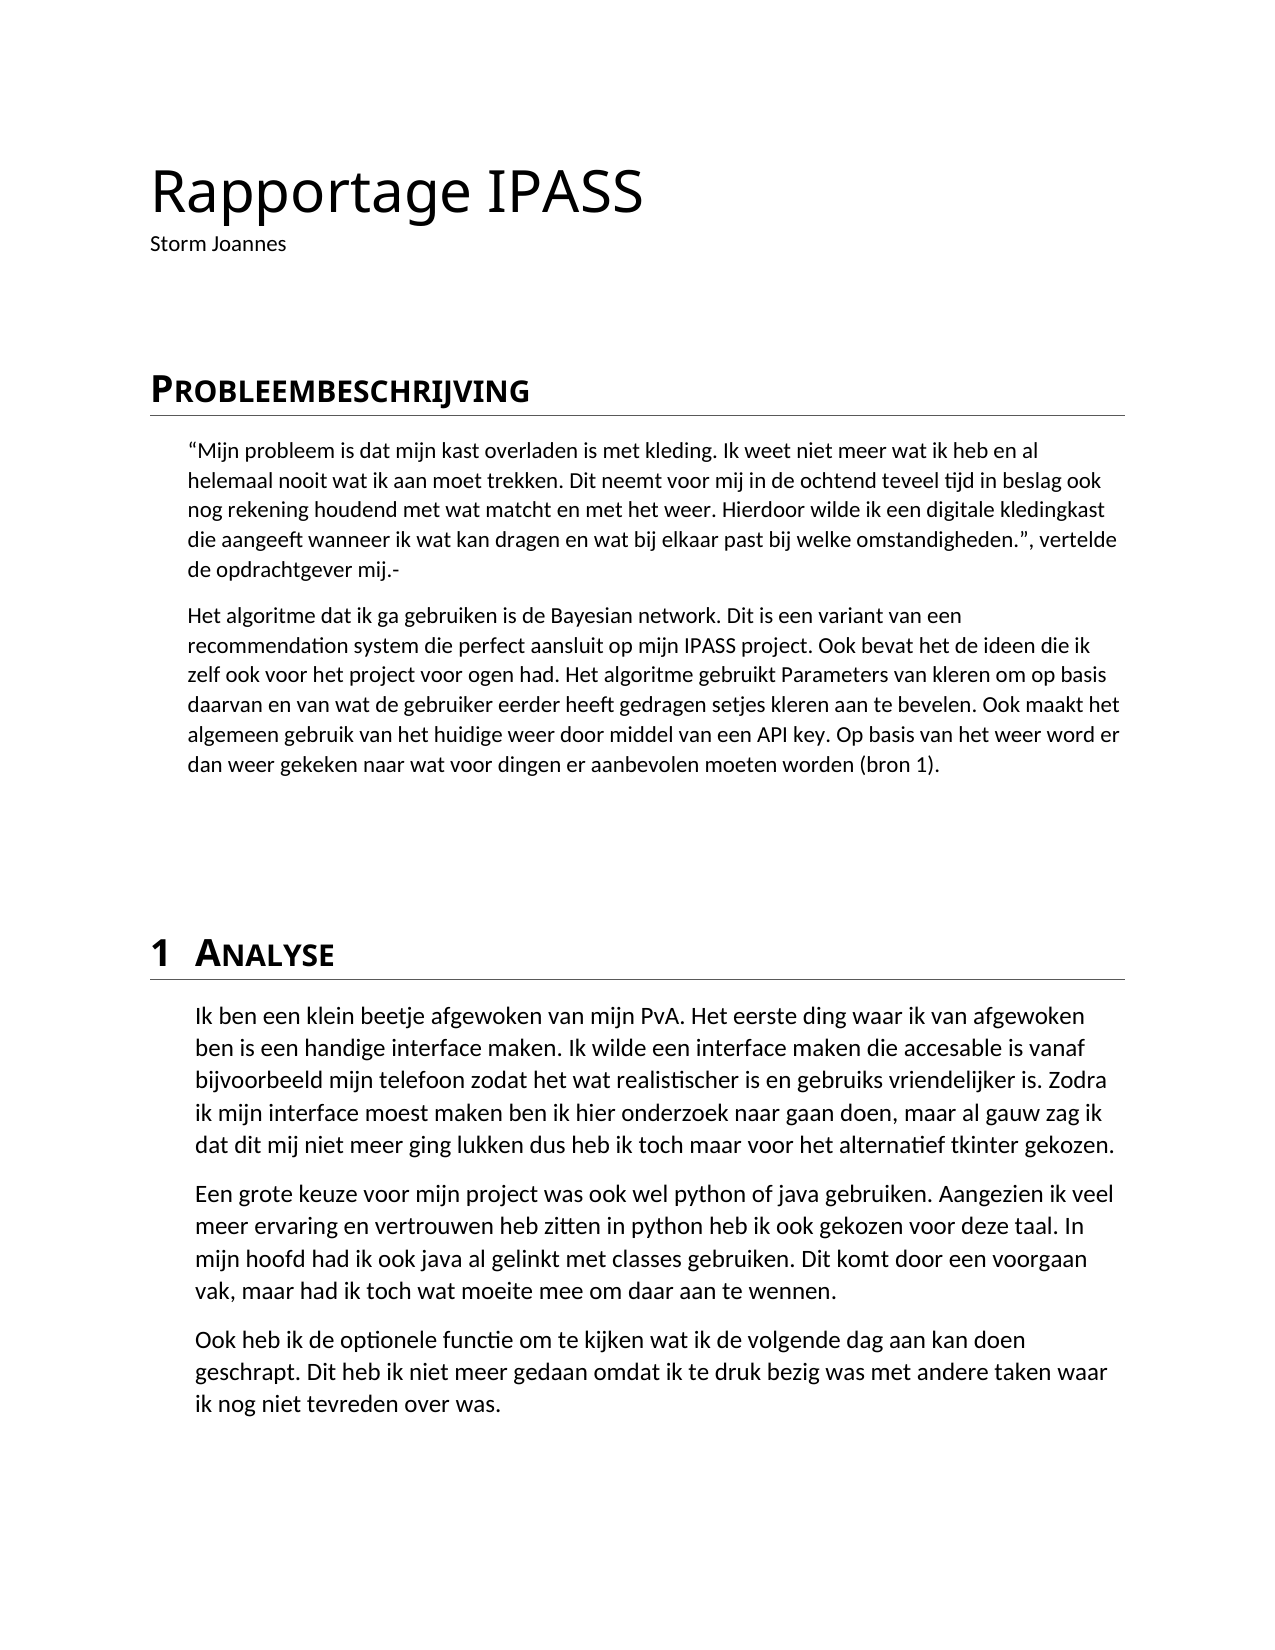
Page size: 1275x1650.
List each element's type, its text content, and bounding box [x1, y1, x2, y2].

text Ook heb ik de optionele functie om te kijken wat ik de volgende dag aan kan doen geschrapt. Dit heb ik niet meer gedaan omdat ik te druk bezig was met andere taken waar ik nog niet tevreden over was. [195, 1324, 1125, 1419]
list “Mijn probleem is dat mijn kast overladen is met kleding. Ik weet niet meer wat ik heb en al helemaal nooit wat ik aan moet trekken. Dit neemt voor mij in de ochtend teveel tijd in beslag ook nog rekening houdend met wat matcht en met het weer. Hierdoor wilde ik een digitale kledingkast die aangeeft wanneer ik wat kan dragen en wat bij elkaar past bij welke omstandigheden.”, vertelde de opdrachtgever mij.- [187, 436, 1125, 583]
title Rapportage IPASS [150, 150, 1125, 229]
text Storm Joannes [150, 229, 1125, 257]
text Een grote keuze voor mijn project was ook wel python of java gebruiken. Aangezien ik veel meer ervaring en vertrouwen heb zitten in python heb ik ook gekozen voor deze taal. In mijn hoofd had ik ook java al gelinkt met classes gebruiken. Dit komt door een voorgaan vak, maar had ik toch wat moeite mee om daar aan te wennen. [195, 1178, 1125, 1306]
subtitle Probleembeschrijving [150, 362, 1125, 415]
text Ik ben een klein beetje afgewoken van mijn PvA. Het eerste ding waar ik van afgewoken ben is een handige interface maken. Ik wilde een interface maken die accesable is vanaf bijvoorbeeld mijn telefoon zodat het wat realistischer is en gebruiks vriendelijker is. Zodra ik mijn interface moest maken ben ik hier onderzoek naar gaan doen, maar al gauw zag ik dat dit mij niet meer ging lukken dus heb ik toch maar voor het alternatief tkinter gekozen. [195, 1000, 1125, 1160]
list Het algoritme dat ik ga gebruiken is de Bayesian network. Dit is een variant van een recommendation system die perfect aansluit op mijn IPASS project. Ook bevat het de ideen die ik zelf ook voor het project voor ogen had. Het algoritme gebruikt Parameters van kleren om op basis daarvan en van wat de gebruiker eerder heeft gedragen setjes kleren aan te bevelen. Ook maakt het algemeen gebruik van het huidige weer door middel van een API key. Op basis van het weer word er dan weer gekeken naar wat voor dingen er aanbevolen moeten worden (bron 1). [187, 601, 1125, 778]
subtitle Analyse [150, 926, 1125, 979]
